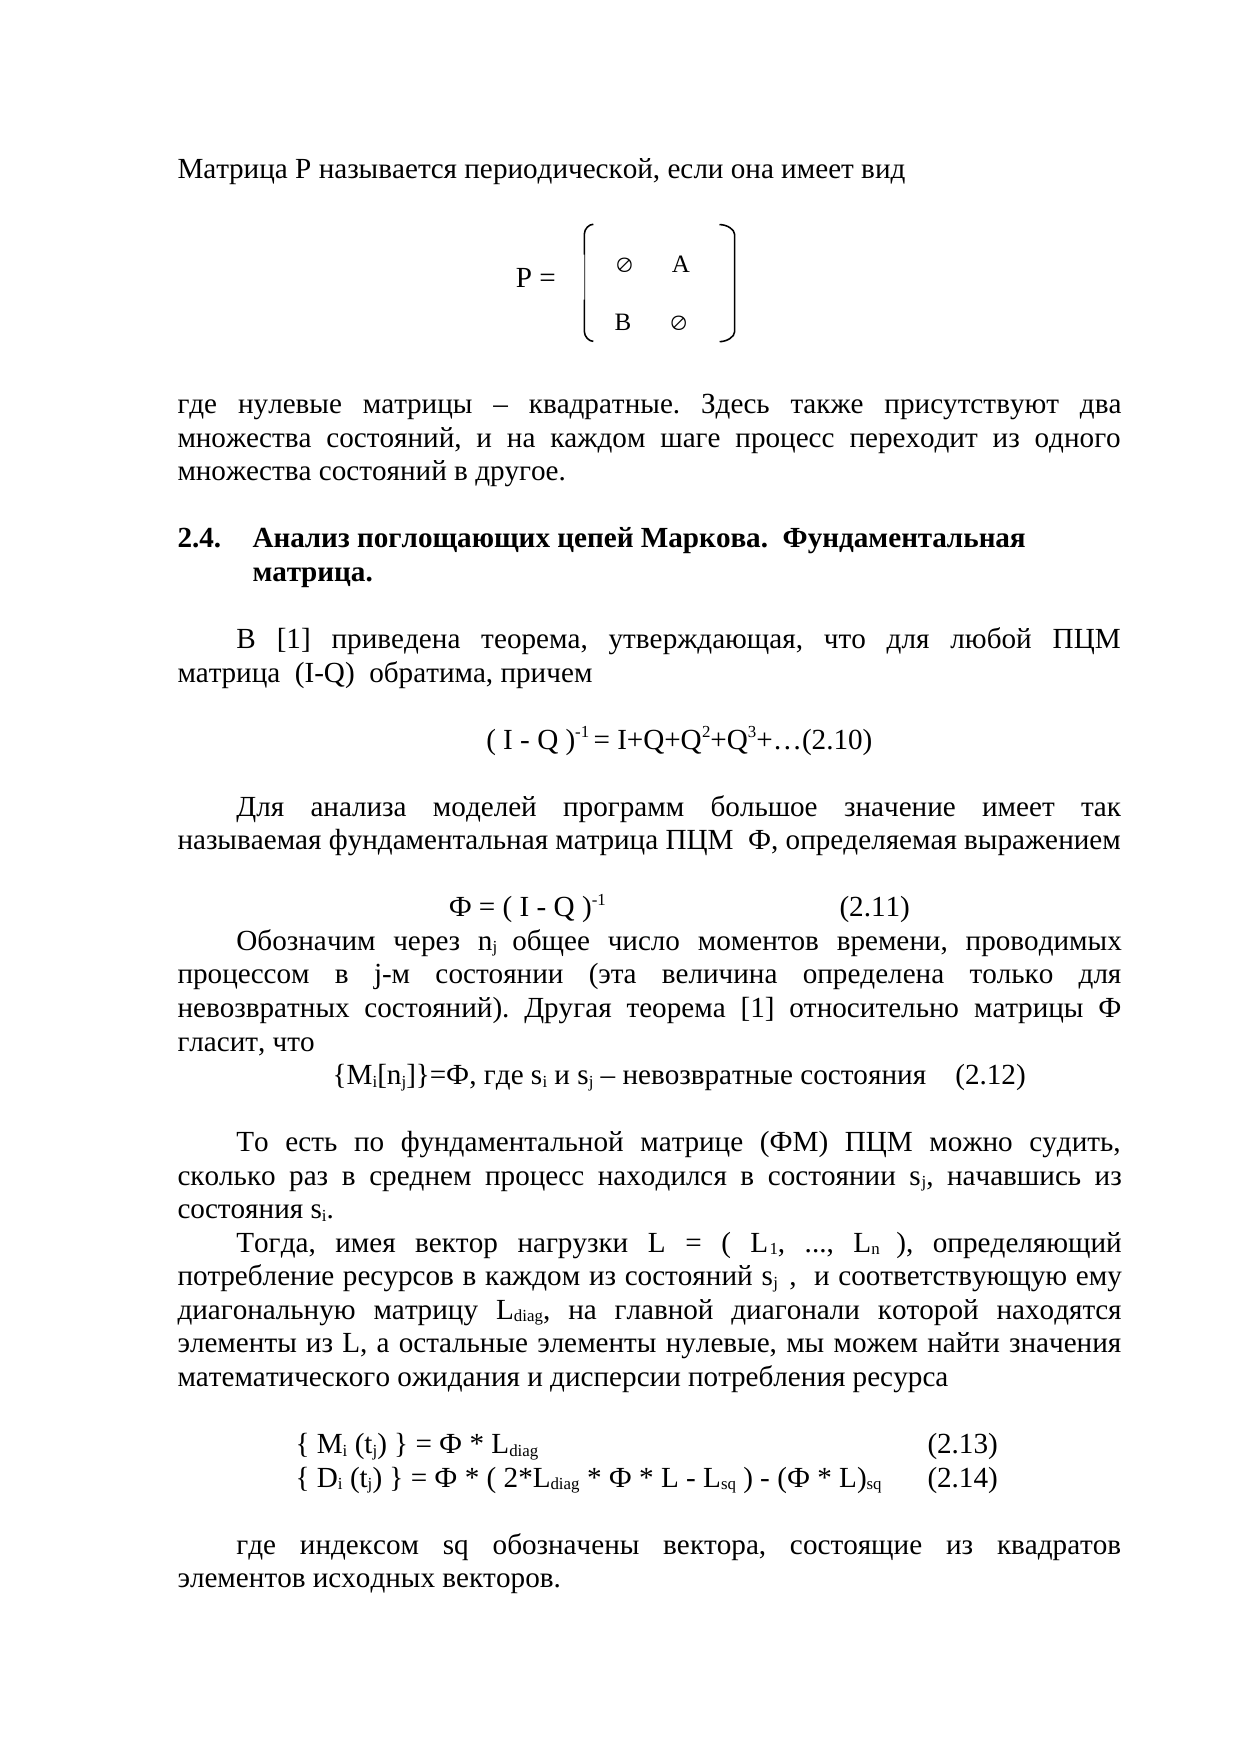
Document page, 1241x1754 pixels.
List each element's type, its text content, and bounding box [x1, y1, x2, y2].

text { Di (tj) } = Ф * ( 2*Ldiag * Ф * L - Lsq ) - (Ф * L)sq (2.14) [177, 1460, 1122, 1493]
text {Mi[nj]}=Ф, где si и sj – невозвратные состояния (2.12) [177, 1057, 1122, 1091]
text В [1] приведена теорема, утверждающая, что для любой ПЦМ матрица (I-Q) обратима, причем [177, 621, 1122, 688]
text Для анализа моделей программ большое значение имеет так называемая фундаментальная матрица ПЦМ Ф, определяемая выражением [177, 789, 1122, 856]
text Обозначим через nj общее число моментов времени, проводимых процессом в j-м состоянии (эта величина определена только для невозвратных состояний). Другая теорема [1] относительно матрицы Ф гласит, что [177, 923, 1122, 1057]
text То есть по фундаментальной матрице (ФМ) ПЦМ можно судить, сколько раз в среднем процесс находился в состоянии sj, начавшись из состояния si. [177, 1124, 1122, 1225]
list Анализ поглощающих цепей Маркова. Фундаментальная матрица. [177, 521, 1122, 588]
text Матрица P называется периодической, если она имеет вид [177, 152, 1122, 185]
text где индексом sq обозначены вектора, состоящие из квадратов элементов исходных векторов. [177, 1527, 1122, 1594]
text { Mi (tj) } = Ф * Ldiag (2.13) [177, 1426, 1122, 1460]
text Ф = ( I - Q )-1 (2.11) [177, 889, 1122, 923]
text где нулевые матрицы – квадратные. Здесь также присутствуют два множества состояний, и на каждом шаге процесс переходит из одного множества состояний в другое. [177, 386, 1122, 487]
text ( I - Q )-1 = I+Q+Q2+Q3+… (2.10) [177, 722, 1122, 755]
text Тогда, имея вектор нагрузки L = ( L1, ..., Ln ), определяющий потребление ресурсов в каждом из состояний sj , и соответствующую ему диагональную матрицу Ldiag, на главной диагонали которой находятся элементы из L, а остальные элементы нулевые, мы можем найти значения математического ожидания и дисперсии потребления ресурса [177, 1225, 1122, 1393]
